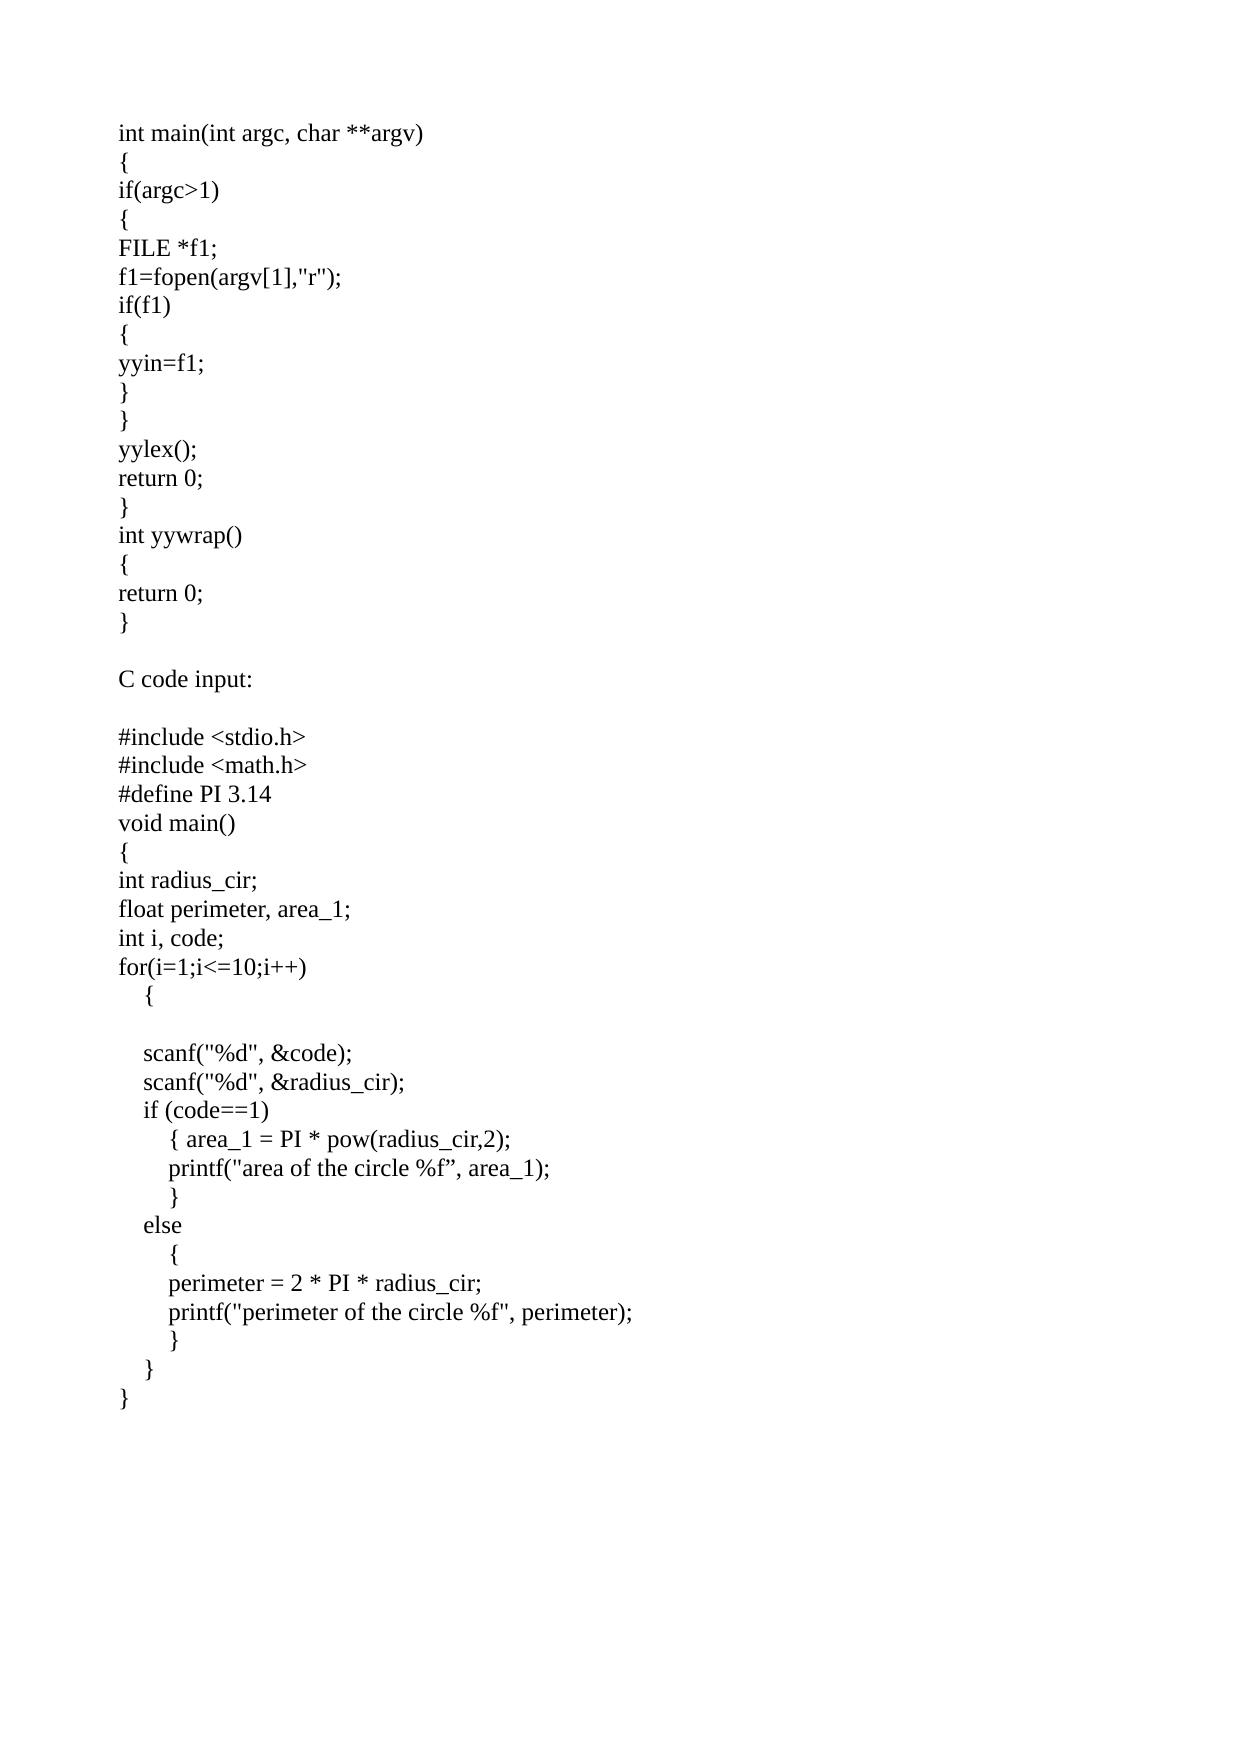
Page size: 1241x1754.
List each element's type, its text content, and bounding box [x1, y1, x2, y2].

text C code input: [118, 664, 1122, 693]
text FILE *f1; [118, 233, 1122, 262]
text { [118, 981, 1122, 1009]
text { [118, 204, 1122, 233]
text void main() [118, 808, 1122, 837]
text } [118, 1182, 1122, 1211]
text int i, code; [118, 923, 1122, 952]
text #define PI 3.14 [118, 779, 1122, 808]
text return 0; [118, 463, 1122, 492]
text if(argc>1) [118, 176, 1122, 204]
text { [118, 1239, 1122, 1268]
text { [118, 837, 1122, 866]
text #include <stdio.h> [118, 722, 1122, 751]
text } [118, 377, 1122, 406]
text #include <math.h> [118, 751, 1122, 779]
text } [118, 492, 1122, 521]
text int radius_cir; [118, 866, 1122, 894]
text else [118, 1211, 1122, 1239]
text } [118, 406, 1122, 434]
text } [118, 607, 1122, 636]
text } [118, 1326, 1122, 1354]
text printf("area of the circle %f”, area_1); [118, 1153, 1122, 1182]
text f1=fopen(argv[1],"r"); [118, 262, 1122, 291]
text { [118, 319, 1122, 348]
text printf("perimeter of the circle %f", perimeter); [118, 1297, 1122, 1326]
text for(i=1;i<=10;i++) [118, 952, 1122, 981]
text { [118, 147, 1122, 176]
text { [118, 549, 1122, 578]
text } [118, 1354, 1122, 1383]
text int main(int argc, char **argv) [118, 118, 1122, 147]
text { area_1 = PI * pow(radius_cir,2); [118, 1124, 1122, 1153]
text return 0; [118, 578, 1122, 607]
text } [118, 1383, 1122, 1412]
text float perimeter, area_1; [118, 894, 1122, 923]
text perimeter = 2 * PI * radius_cir; [118, 1268, 1122, 1297]
text scanf("%d", &code); [118, 1038, 1122, 1067]
text if(f1) [118, 291, 1122, 319]
text yylex(); [118, 434, 1122, 463]
text if (code==1) [118, 1096, 1122, 1124]
text int yywrap() [118, 521, 1122, 549]
text scanf("%d", &radius_cir); [118, 1067, 1122, 1096]
text yyin=f1; [118, 348, 1122, 377]
